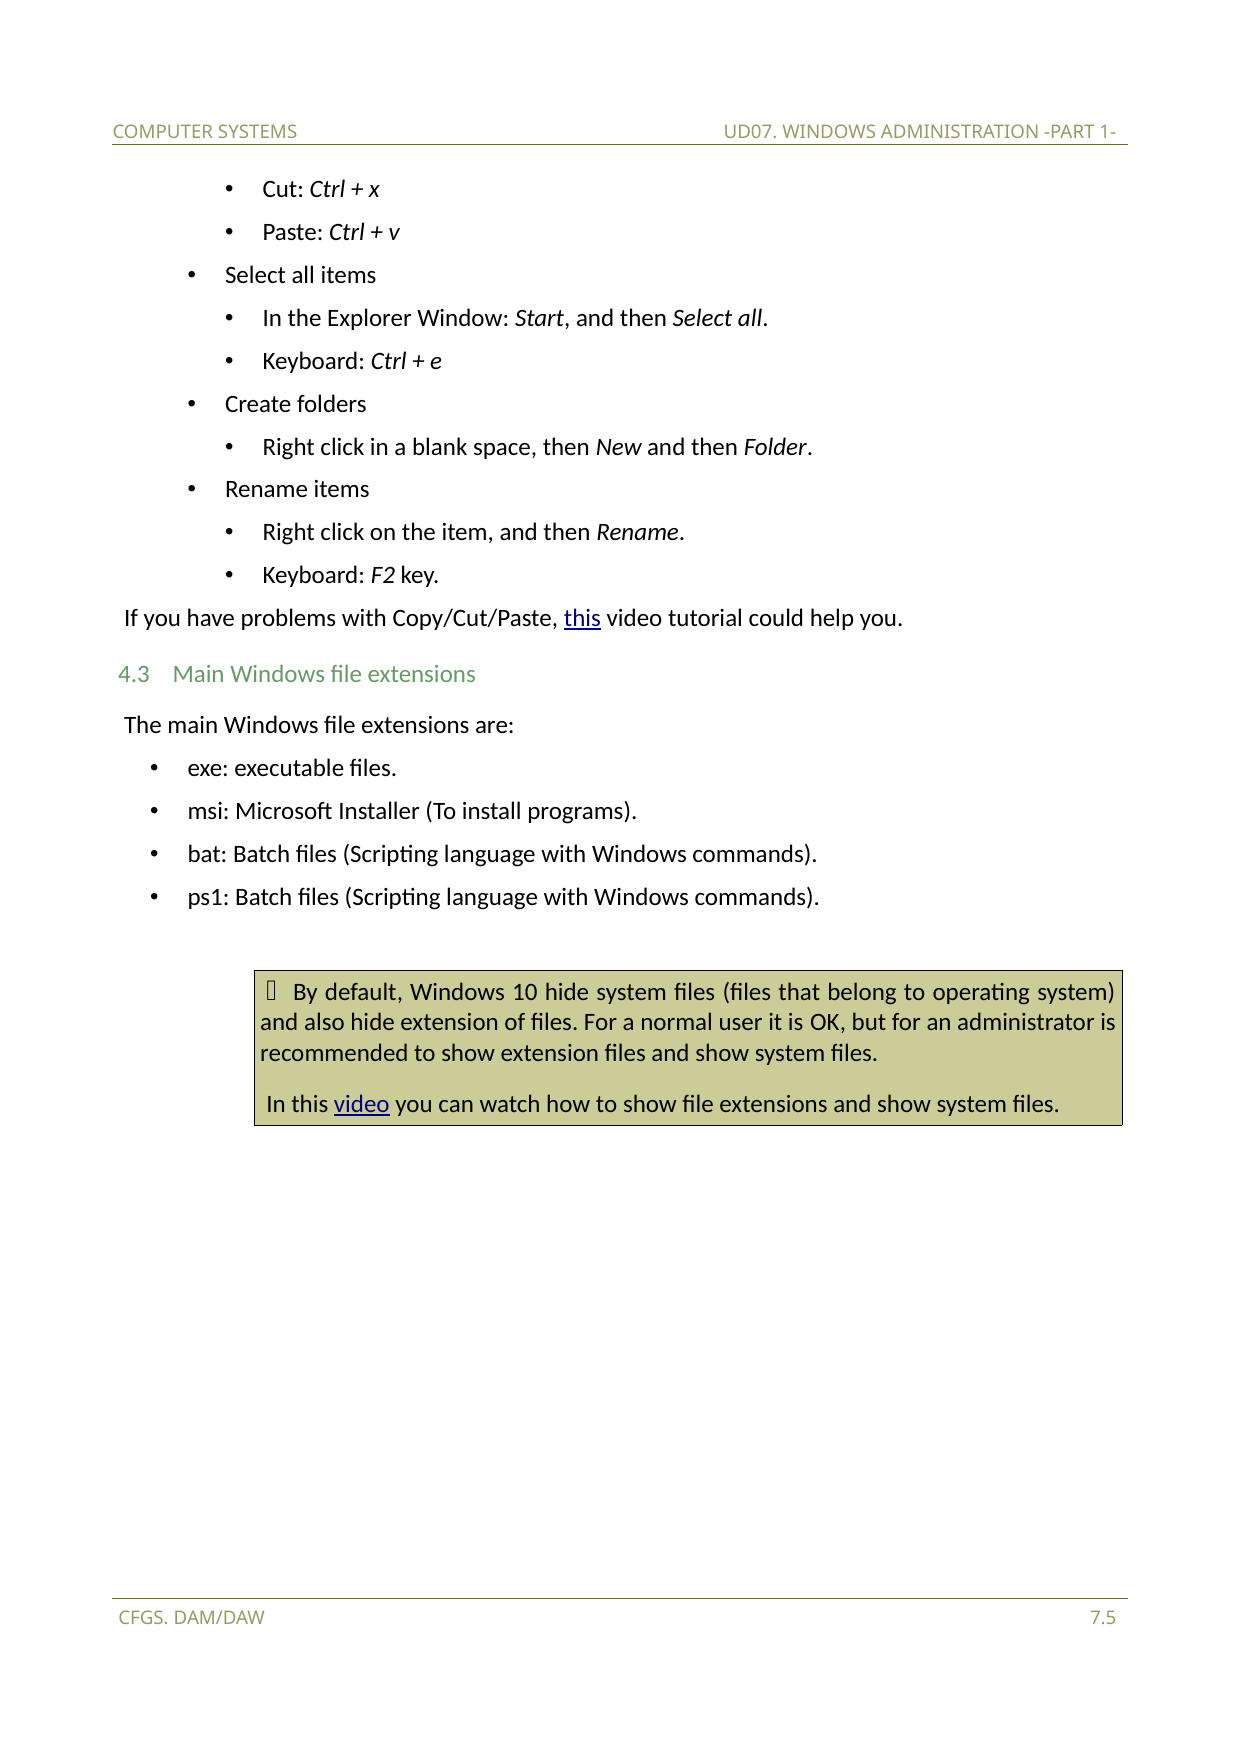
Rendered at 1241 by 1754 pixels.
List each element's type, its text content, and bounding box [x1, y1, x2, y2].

list Select all items [187, 259, 1128, 289]
list Keyboard: Ctrl + e [225, 345, 1128, 375]
list ps1: Batch files (Scripting language with Windows commands). [150, 881, 1128, 912]
list In the Explorer Window: Start, and then Select all. [225, 302, 1128, 332]
list bat: Batch files (Scripting language with Windows commands). [150, 838, 1128, 869]
text If you have problems with Copy/Cut/Paste, this video tutorial could help you. [112, 602, 1128, 633]
list Right click in a blank space, then New and then Folder. [225, 431, 1128, 461]
list Create folders [187, 388, 1128, 418]
list Right click on the item, and then Rename. [225, 517, 1128, 547]
subtitle Main Windows file extensions [112, 658, 1128, 689]
text  By default, Windows 10 hide system files (files that belong to operating system) and also hide extension of files. For a normal user it is OK, but for an administrator is recommended to show extension files and show system files. [255, 971, 1122, 1068]
list Rename items [187, 474, 1128, 504]
list exe: executable files. [150, 752, 1128, 783]
list msi: Microsoft Installer (To install programs). [150, 795, 1128, 826]
list Keyboard: F2 key. [225, 559, 1128, 590]
list Cut: Ctrl + x [225, 173, 1128, 204]
text In this video you can watch how to show file extensions and show system files. [255, 1082, 1122, 1125]
text The main Windows file extensions are: [112, 709, 1128, 740]
list Paste: Ctrl + v [225, 216, 1128, 247]
